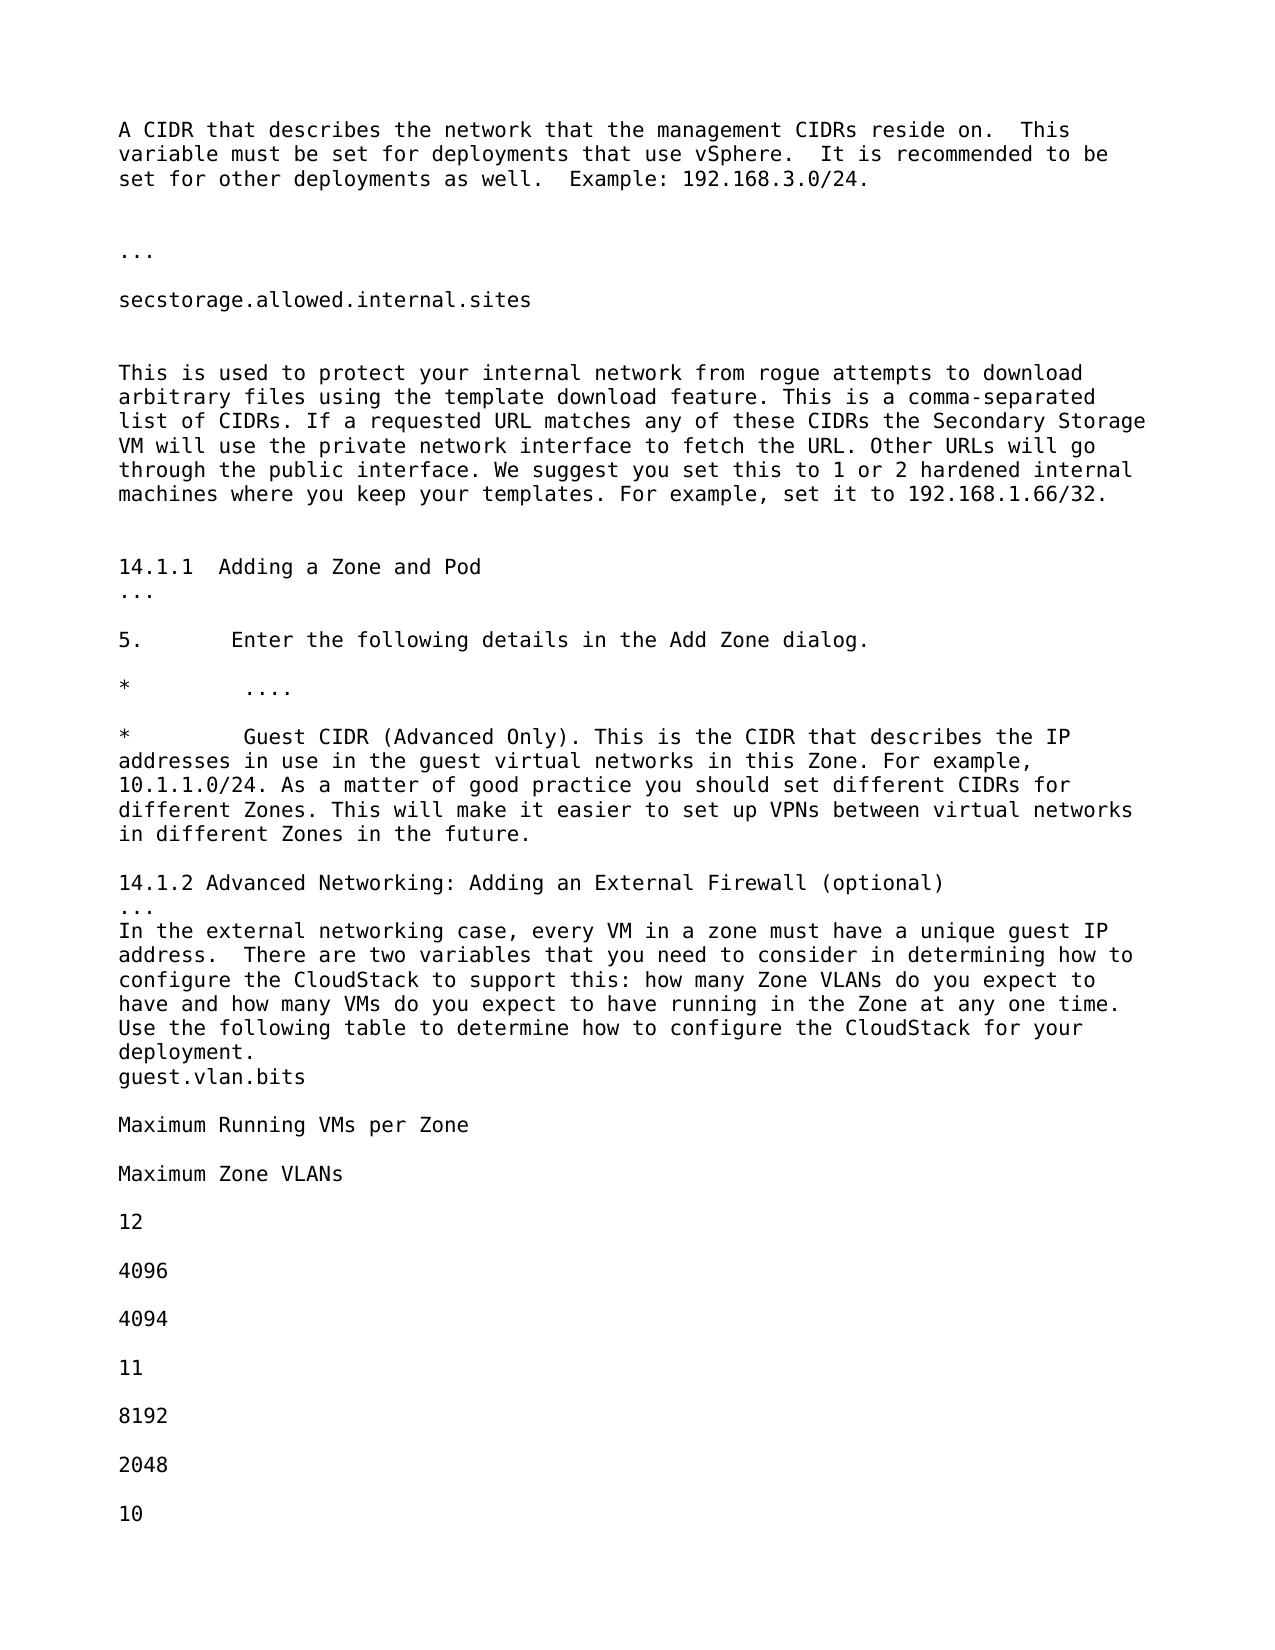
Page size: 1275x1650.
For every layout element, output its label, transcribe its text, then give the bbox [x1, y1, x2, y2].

text 10 [118, 1502, 1157, 1526]
text 14.1.1 Adding a Zone and Pod [118, 555, 1157, 579]
text * .... [118, 676, 1157, 701]
text Use the following table to determine how to configure the CloudStack for your deployment. [118, 1016, 1157, 1065]
text * Guest CIDR (Advanced Only). This is the CIDR that describes the IP addresses in use in the guest virtual networks in this Zone. For example, 10.1.1.0/24. As a matter of good practice you should set different CIDRs for different Zones. This will make it easier to set up VPNs between virtual networks in different Zones in the future. [118, 725, 1157, 846]
text guest.vlan.bits [118, 1065, 1157, 1089]
text 8192 [118, 1404, 1157, 1429]
text Maximum Running VMs per Zone [118, 1113, 1157, 1137]
text ... [118, 895, 1157, 919]
text In the external networking case, every VM in a zone must have a unique guest IP address. There are two variables that you need to consider in determining how to configure the CloudStack to support this: how many Zone VLANs do you expect to have and how many VMs do you expect to have running in the Zone at any one time. [118, 919, 1157, 1016]
text 4096 [118, 1259, 1157, 1283]
text 2048 [118, 1453, 1157, 1477]
text secstorage.allowed.internal.sites [118, 288, 1157, 312]
text Maximum Zone VLANs [118, 1162, 1157, 1186]
text ... [118, 579, 1157, 603]
text 11 [118, 1356, 1157, 1380]
text 14.1.2 Advanced Networking: Adding an External Firewall (optional) [118, 871, 1157, 895]
text A CIDR that describes the network that the management CIDRs reside on. This variable must be set for deployments that use vSphere. It is recommended to be set for other deployments as well. Example: 192.168.3.0/24. [118, 118, 1157, 191]
text 12 [118, 1210, 1157, 1234]
text 4094 [118, 1307, 1157, 1332]
text ... [118, 239, 1157, 264]
text 5. Enter the following details in the Add Zone dialog. [118, 628, 1157, 652]
text This is used to protect your internal network from rogue attempts to download arbitrary files using the template download feature. This is a comma-separated list of CIDRs. If a requested URL matches any of these CIDRs the Secondary Storage VM will use the private network interface to fetch the URL. Other URLs will go through the public interface. We suggest you set this to 1 or 2 hardened internal machines where you keep your templates. For example, set it to 192.168.1.66/32. [118, 361, 1157, 506]
